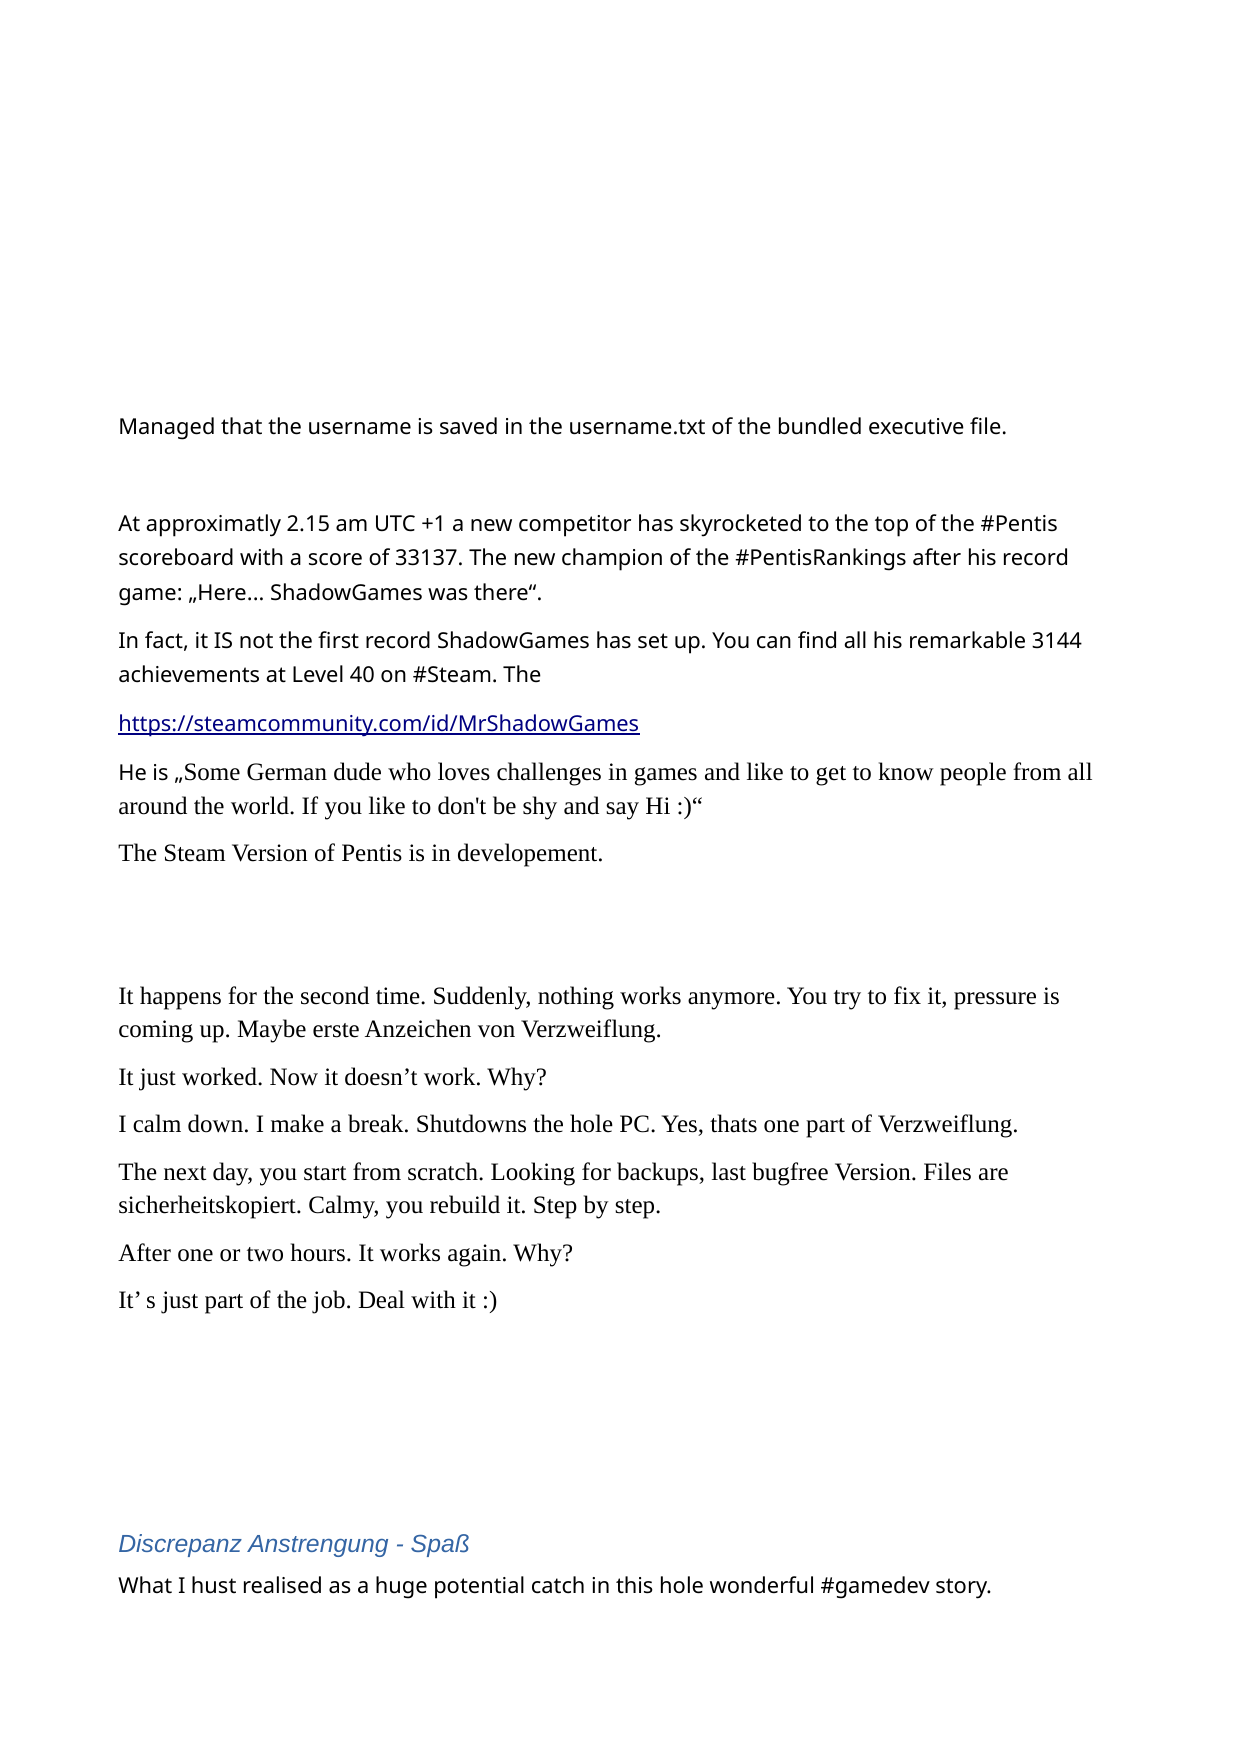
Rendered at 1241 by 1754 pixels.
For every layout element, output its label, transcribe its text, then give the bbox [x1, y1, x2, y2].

text It happens for the second time. Suddenly, nothing works anymore. You try to fix it, pressure is coming up. Maybe erste Anzeichen von Verzweiflung. [118, 981, 1122, 1043]
text The next day, you start from scratch. Looking for backups, last bugfree Version. Files are sicherheitskopiert. Calmy, you rebuild it. Step by step. [118, 1157, 1122, 1219]
text The Steam Version of Pentis is in developement. [118, 838, 1122, 867]
text I calm down. I make a break. Shutdowns the hole PC. Yes, thats one part of Verzweiflung. [118, 1109, 1122, 1138]
text He is „Some German dude who loves challenges in games and like to get to know people from all around the world. If you like to don't be shy and say Hi :)“ [118, 757, 1122, 820]
text It just worked. Now it doesn’t work. Why? [118, 1062, 1122, 1091]
text It’ s just part of the job. Deal with it :) [118, 1285, 1122, 1314]
text https://steamcommunity.com/id/MrShadowGames [118, 708, 1122, 738]
text At approximatly 2.15 am UTC +1 a new competitor has skyrocketed to the top of the #Pentis scoreboard with a score of 33137. The new champion of the #PentisRankings after his record game: „Here... ShadowGames was there“. [118, 508, 1122, 606]
subtitle Discrepanz Anstrengung - Spaß [118, 1529, 1122, 1557]
text In fact, it IS not the first record ShadowGames has set up. You can find all his remarkable 3144 achievements at Level 40 on #Steam. The [118, 625, 1122, 689]
text After one or two hours. It works again. Why? [118, 1238, 1122, 1267]
text Managed that the username is saved in the username.txt of the bundled executive file. [118, 411, 1122, 440]
text What I hust realised as a huge potential catch in this hole wonderful #gamedev story. [118, 1570, 1122, 1600]
